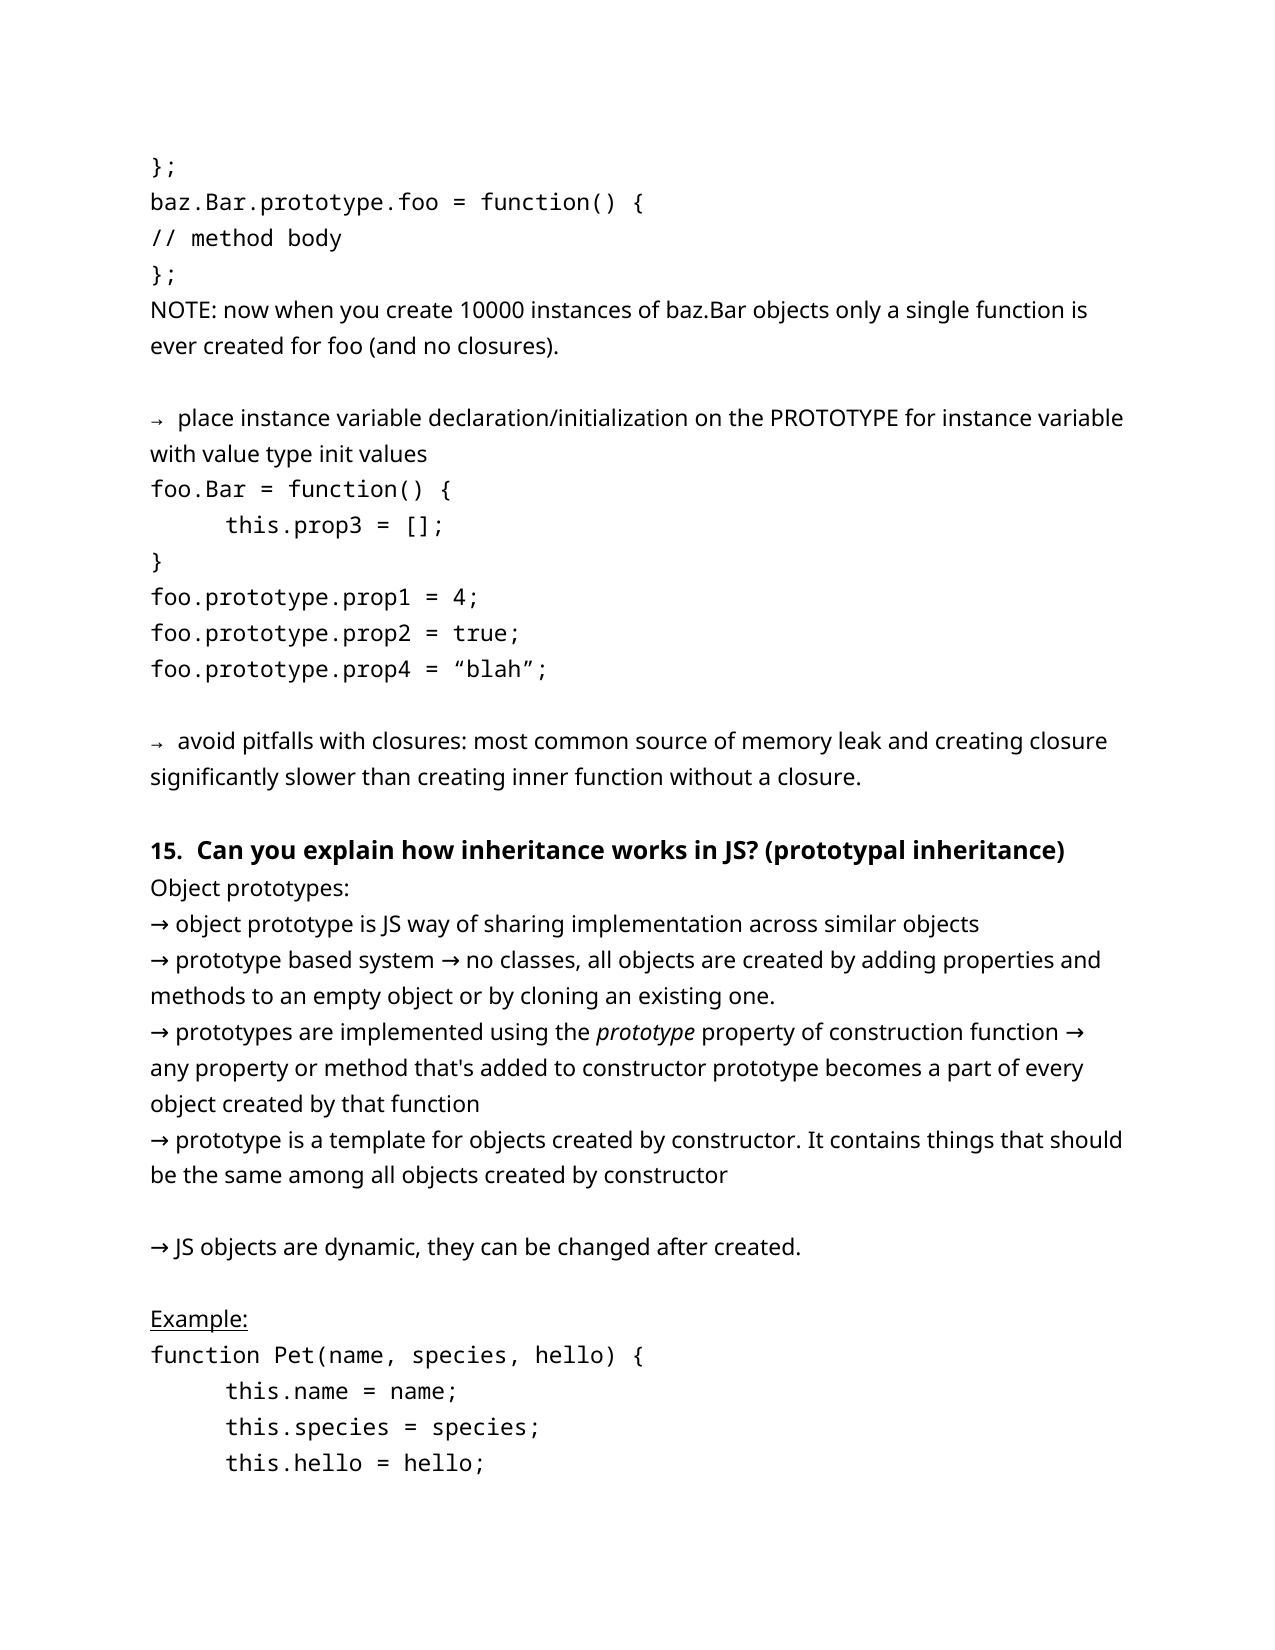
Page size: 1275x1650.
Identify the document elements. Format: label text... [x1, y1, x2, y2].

text }; [150, 150, 1125, 181]
text this.prop3 = []; [150, 509, 1125, 541]
text Example: [150, 1303, 1125, 1334]
text → place instance variable declaration/initialization on the PROTOTYPE for instance variable with value type init values [150, 402, 1125, 469]
text this.species = species; [150, 1411, 1125, 1442]
text → prototypes are implemented using the prototype property of construction function → any property or method that's added to constructor prototype becomes a part of every object created by that function [150, 1016, 1125, 1119]
text this.hello = hello; [150, 1447, 1125, 1478]
text NOTE: now when you create 10000 instances of baz.Bar objects only a single function is ever created for foo (and no closures). [150, 294, 1125, 361]
text foo.prototype.prop1 = 4; [150, 581, 1125, 612]
text function Pet(name, species, hello) { [150, 1339, 1125, 1370]
text foo.Bar = function() { [150, 473, 1125, 505]
text → object prototype is JS way of sharing implementation across similar objects [150, 908, 1125, 939]
text Object prototypes: [150, 872, 1125, 903]
text }; [150, 258, 1125, 289]
text → avoid pitfalls with closures: most common source of memory leak and creating closure significantly slower than creating inner function without a closure. [150, 725, 1125, 792]
text foo.prototype.prop2 = true; [150, 617, 1125, 648]
text foo.prototype.prop4 = “blah”; [150, 653, 1125, 684]
text // method body [150, 222, 1125, 253]
text } [150, 545, 1125, 577]
text baz.Bar.prototype.foo = function() { [150, 186, 1125, 217]
text 15. Can you explain how inheritance works in JS? (prototypal inheritance) [150, 833, 1125, 867]
text → prototype based system → no classes, all objects are created by adding properties and methods to an empty object or by cloning an existing one. [150, 944, 1125, 1011]
text → prototype is a template for objects created by constructor. It contains things that should be the same among all objects created by constructor [150, 1123, 1125, 1191]
text → JS objects are dynamic, they can be changed after created. [150, 1231, 1125, 1263]
text this.name = name; [150, 1375, 1125, 1406]
